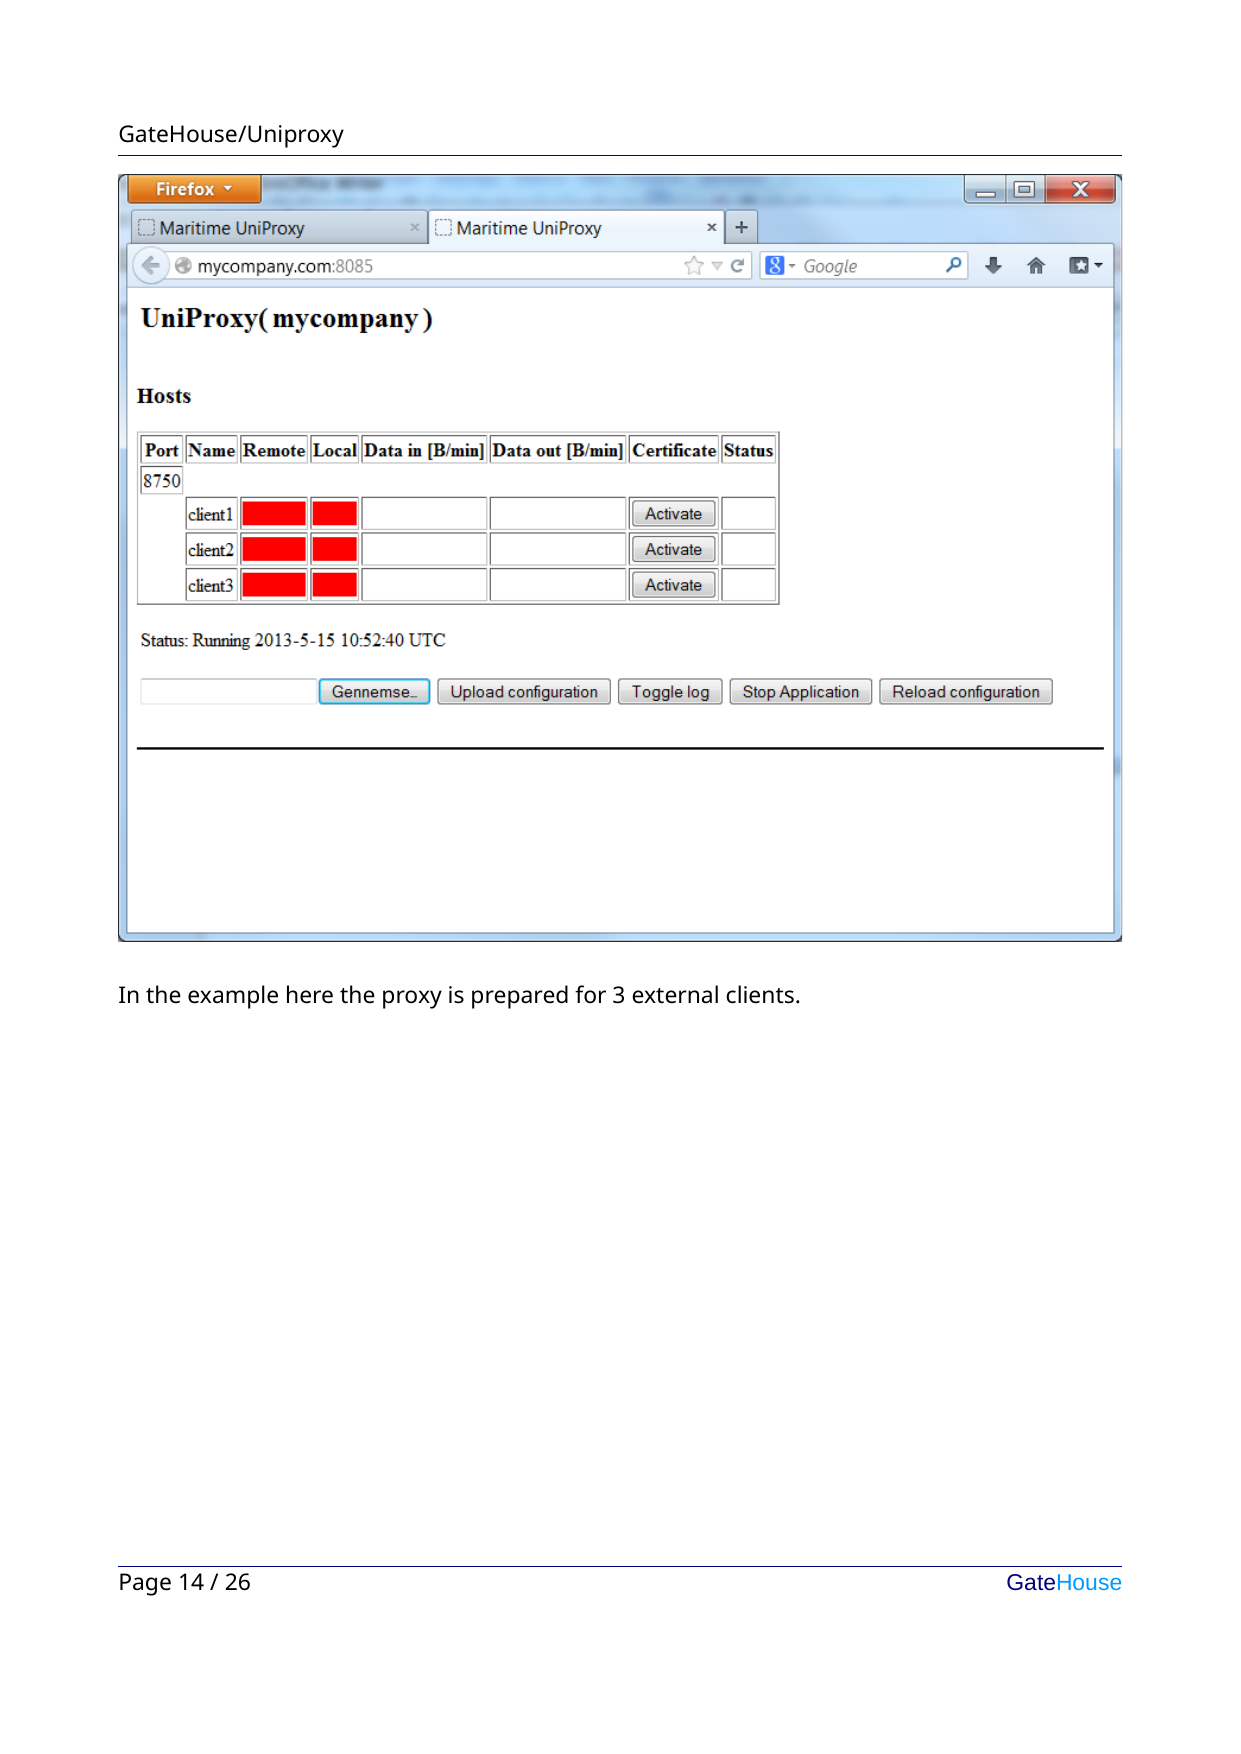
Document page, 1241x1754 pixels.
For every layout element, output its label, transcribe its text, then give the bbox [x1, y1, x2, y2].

text In the example here the proxy is prepared for 3 external clients. [118, 979, 1122, 1010]
picture [118, 174, 1123, 942]
